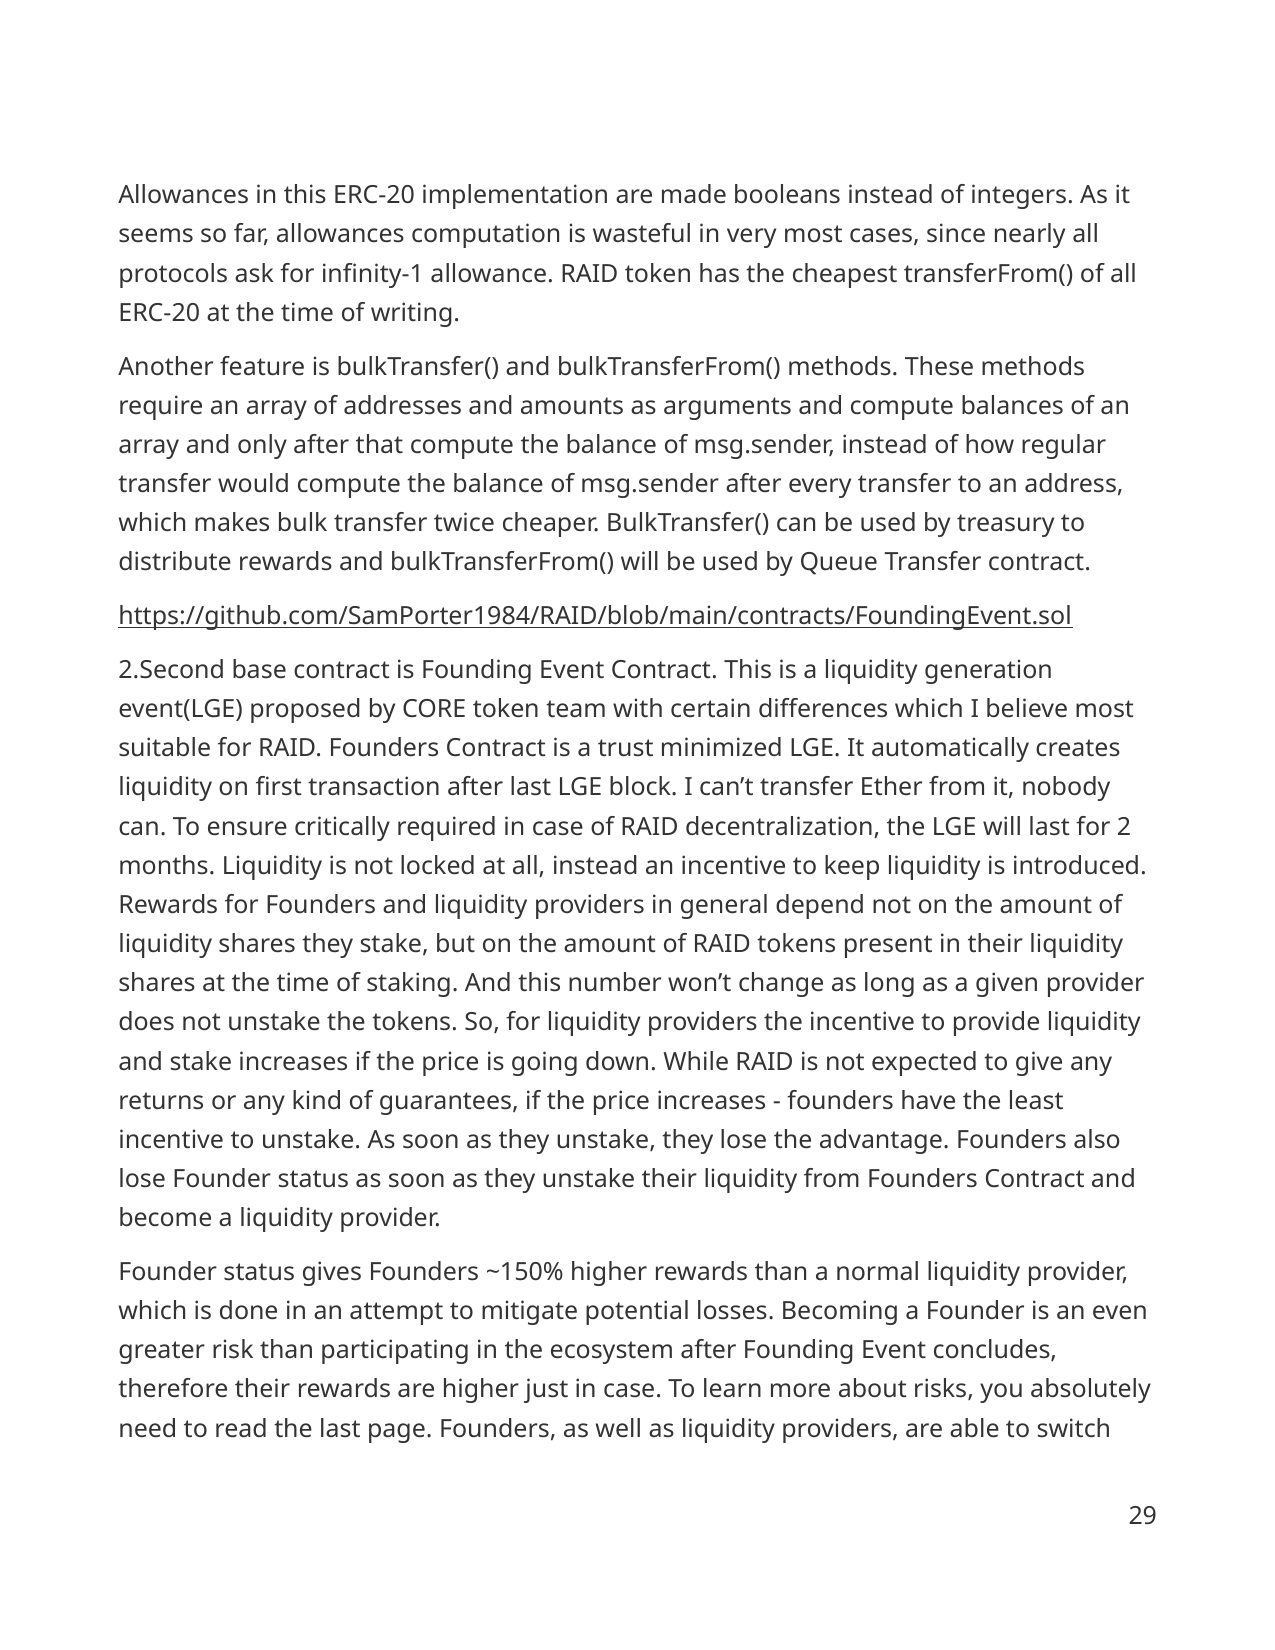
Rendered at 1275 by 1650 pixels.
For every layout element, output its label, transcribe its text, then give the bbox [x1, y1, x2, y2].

text Founder status gives Founders ~150% higher rewards than a normal liquidity provider, which is done in an attempt to mitigate potential losses. Becoming a Founder is an even greater risk than participating in the ecosystem after Founding Event concludes, therefore their rewards are higher just in case. To learn more about risks, you absolutely need to read the last page. Founders, as well as liquidity providers, are able to switch [118, 1253, 1157, 1444]
text 2.Second base contract is Founding Event Contract. This is a liquidity generation event(LGE) proposed by CORE token team with certain differences which I believe most suitable for RAID. Founders Contract is a trust minimized LGE. It automatically creates liquidity on first transaction after last LGE block. I can’t transfer Ether from it, nobody can. To ensure critically required in case of RAID decentralization, the LGE will last for 2 months. Liquidity is not locked at all, instead an incentive to keep liquidity is introduced. Rewards for Founders and liquidity providers in general depend not on the amount of liquidity shares they stake, but on the amount of RAID tokens present in their liquidity shares at the time of staking. And this number won’t change as long as a given provider does not unstake the tokens. So, for liquidity providers the incentive to provide liquidity and stake increases if the price is going down. While RAID is not expected to give any returns or any kind of guarantees, if the price increases - founders have the least incentive to unstake. As soon as they unstake, they lose the advantage. Founders also lose Founder status as soon as they unstake their liquidity from Founders Contract and become a liquidity provider. [118, 651, 1157, 1234]
text Allowances in this ERC-20 implementation are made booleans instead of integers. As it seems so far, allowances computation is wasteful in very most cases, since nearly all protocols ask for infinity-1 allowance. RAID token has the cheapest transferFrom() of all ERC-20 at the time of writing. [118, 177, 1157, 328]
text https://github.com/SamPorter1984/RAID/blob/main/contracts/FoundingEvent.sol [118, 598, 1157, 632]
text Another feature is bulkTransfer() and bulkTransferFrom() methods. These methods require an array of addresses and amounts as arguments and compute balances of an array and only after that compute the balance of msg.sender, instead of how regular transfer would compute the balance of msg.sender after every transfer to an address, which makes bulk transfer twice cheaper. BulkTransfer() can be used by treasury to distribute rewards and bulkTransferFrom() will be used by Queue Transfer contract. [118, 348, 1157, 578]
